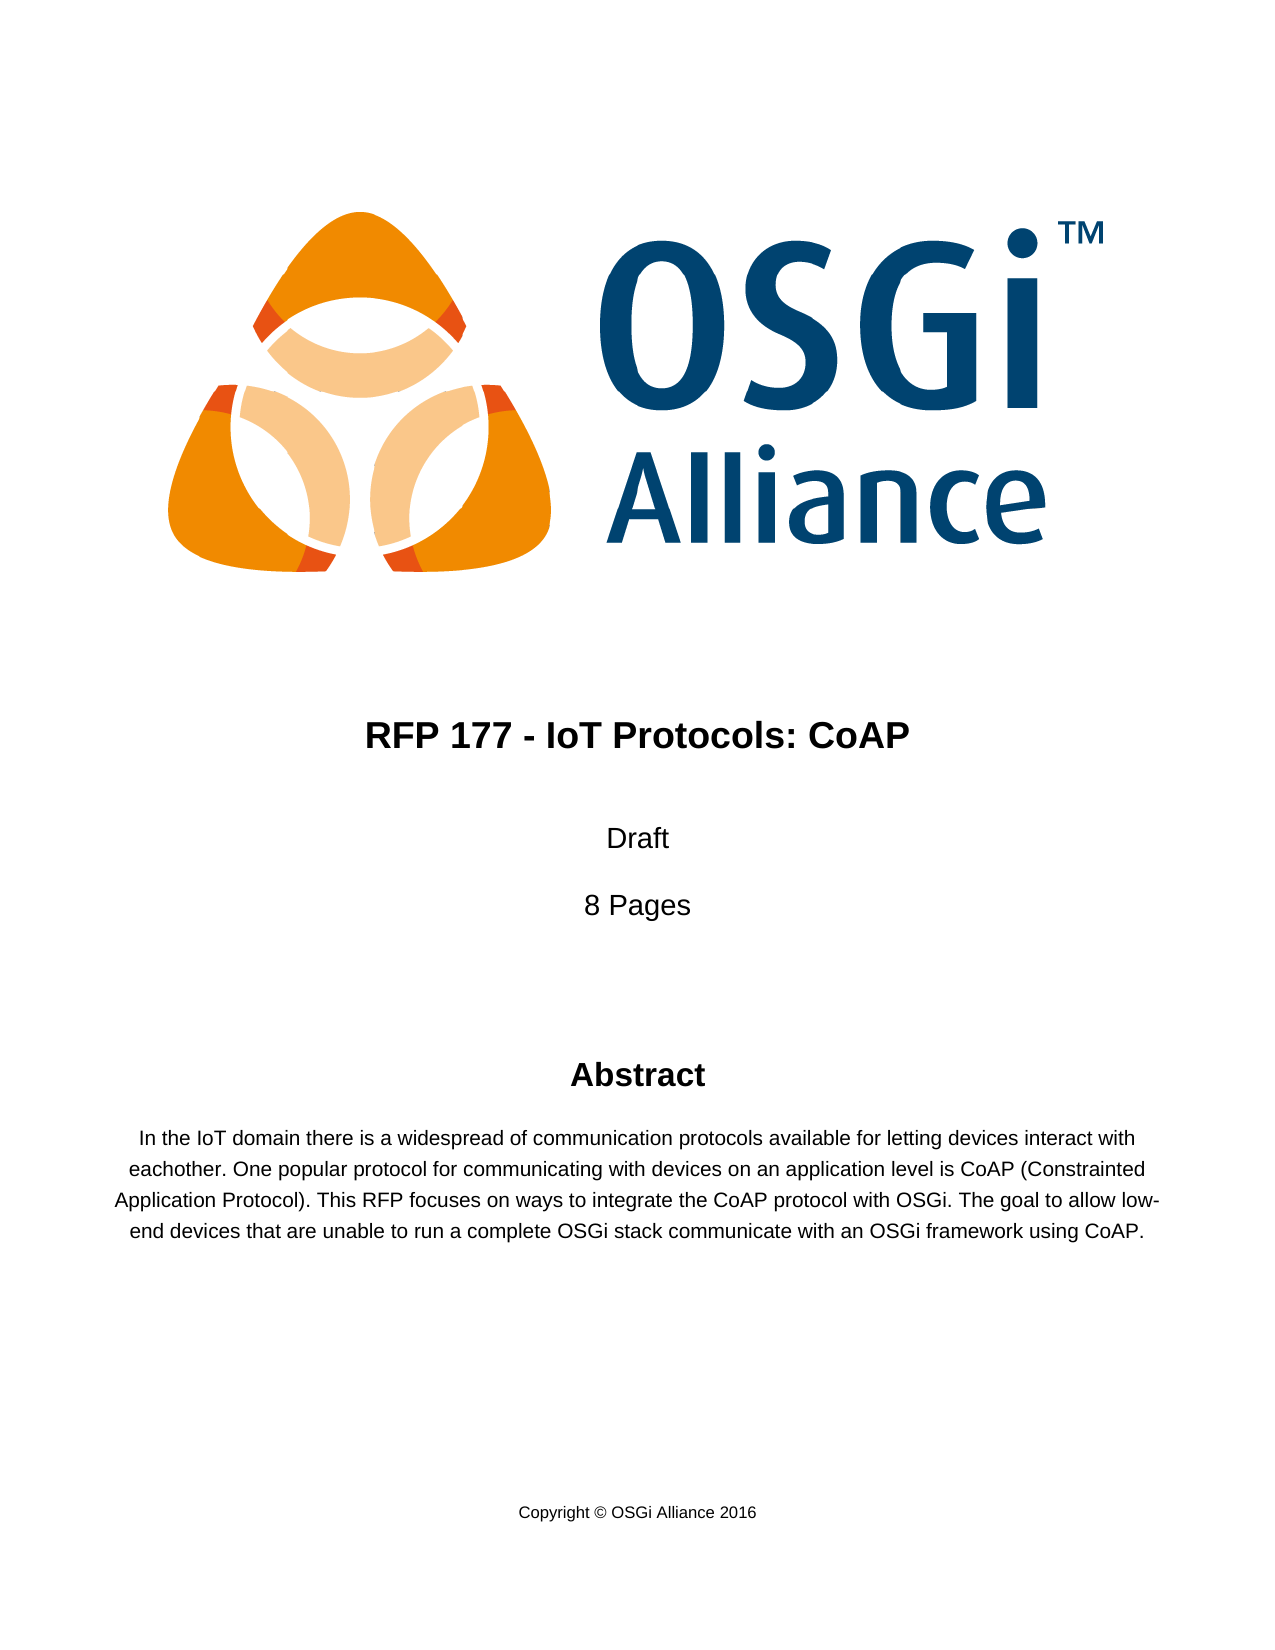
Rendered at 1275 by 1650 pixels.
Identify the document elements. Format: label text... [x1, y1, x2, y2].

title Draft 9 Pages [112, 821, 1162, 922]
picture [112, 158, 1163, 626]
text Abstract [112, 1055, 1162, 1093]
text In the IoT domain there is a widespread of communication protocols available for letting devices interact with eachother. One popular protocol for communicating with devices on an application level is CoAP (Constrainted Application Protocol). This RFP focuses on ways to integrate the CoAP protocol with OSGi. The goal to allow low-end devices that are unable to run a complete OSGi stack communicate with an OSGi framework using CoAP. [112, 1118, 1162, 1243]
title RFP 177 - IoT Protocols: CoAP [112, 714, 1162, 757]
